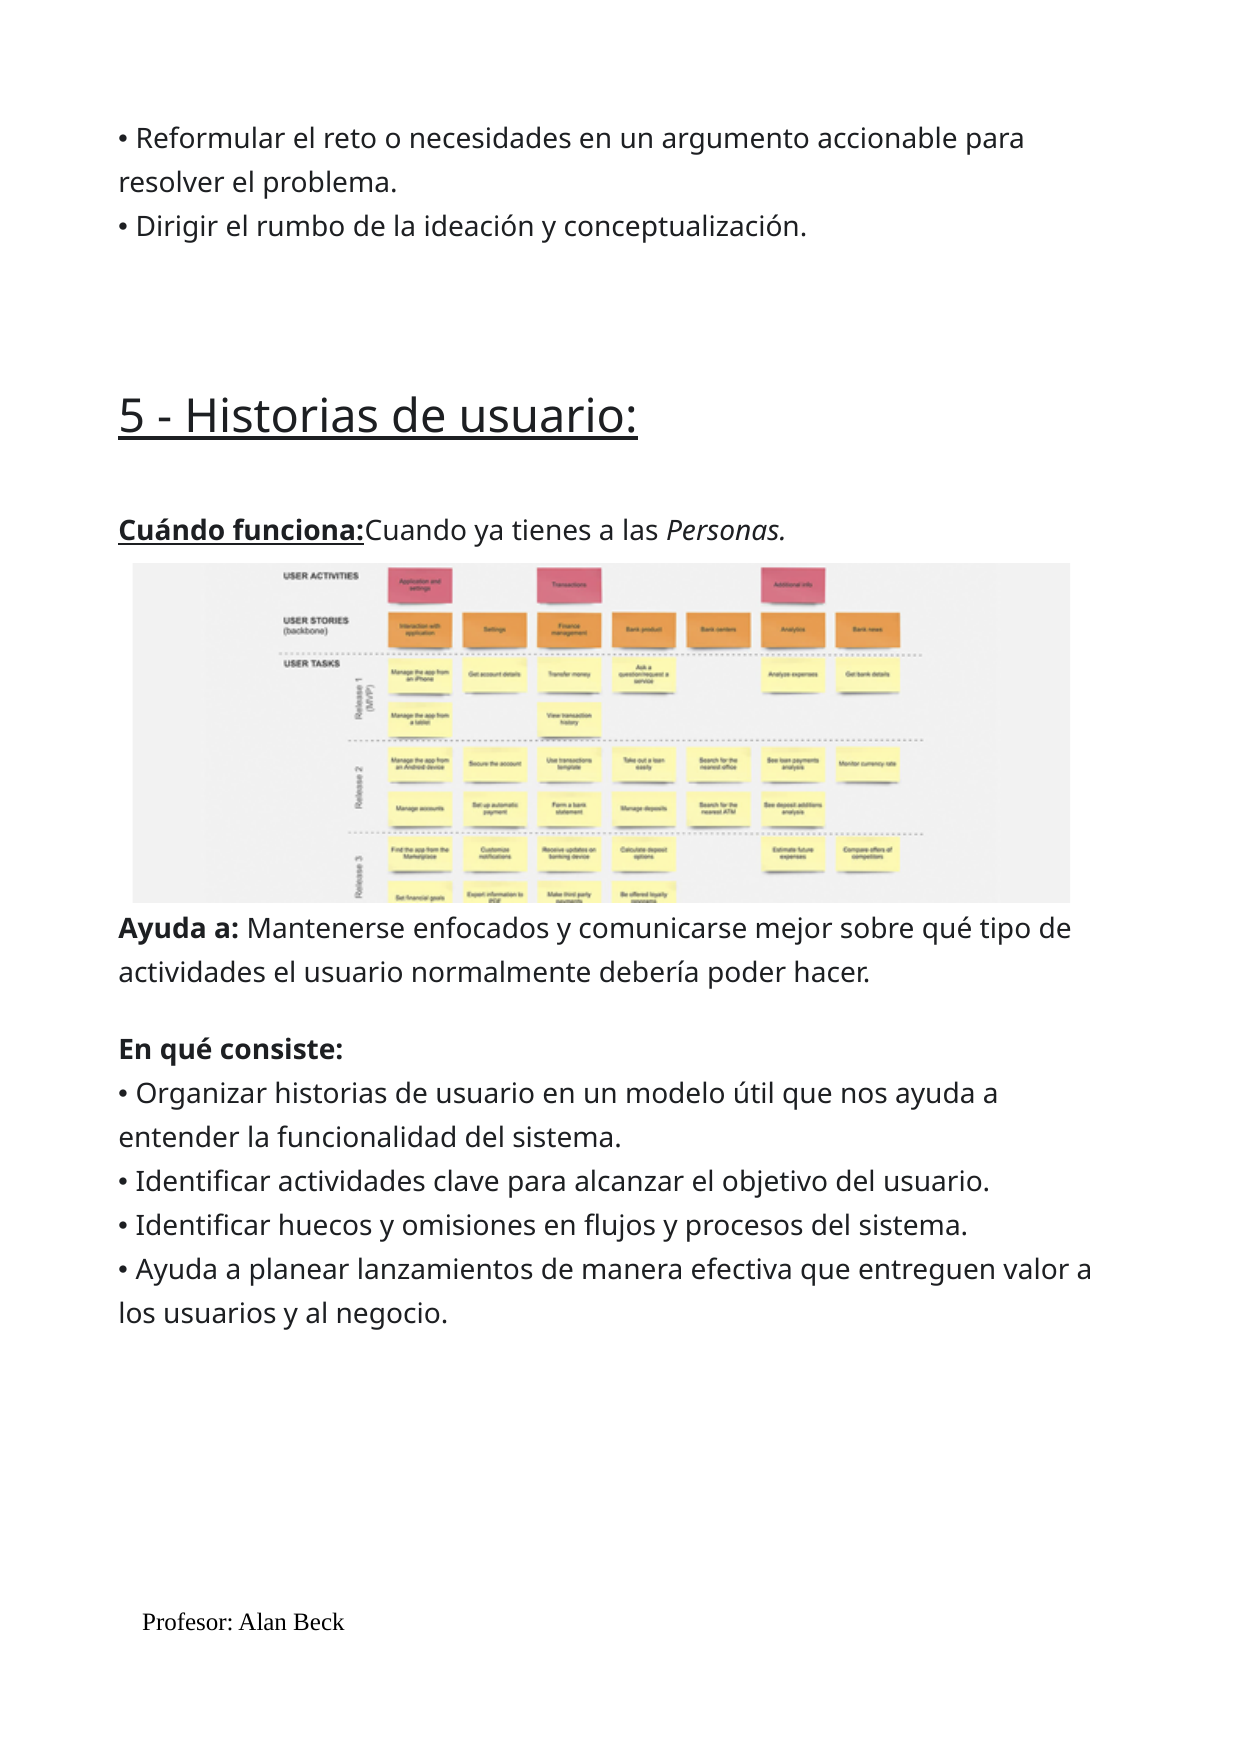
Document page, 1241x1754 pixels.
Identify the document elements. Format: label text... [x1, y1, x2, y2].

list Ayuda a planear lanzamientos de manera efectiva que entreguen valor a los usuarios y al negocio. [118, 1249, 1122, 1332]
text En qué consiste: [118, 1029, 1122, 1068]
list Identificar huecos y omisiones en flujos y procesos del sistema. [118, 1206, 1122, 1244]
text Ayuda a: Mantenerse enfocados y comunicarse mejor sobre qué tipo de actividades el usuario normalmente debería poder hacer. [118, 569, 1122, 991]
list Reformular el reto o necesidades en un argumento accionable para resolver el problema. [118, 118, 1122, 201]
text 5 - Historias de usuario: [118, 382, 1122, 446]
list Organizar historias de usuario en un modelo útil que nos ayuda a entender la funcionalidad del sistema. [118, 1073, 1122, 1156]
picture [132, 563, 1071, 903]
text Cuándo funciona:Cuando ya tienes a las Personas. [118, 510, 1122, 548]
list Dirigir el rumbo de la ideación y conceptualización. [118, 206, 1122, 244]
list Identificar actividades clave para alcanzar el objetivo del usuario. [118, 1161, 1122, 1200]
